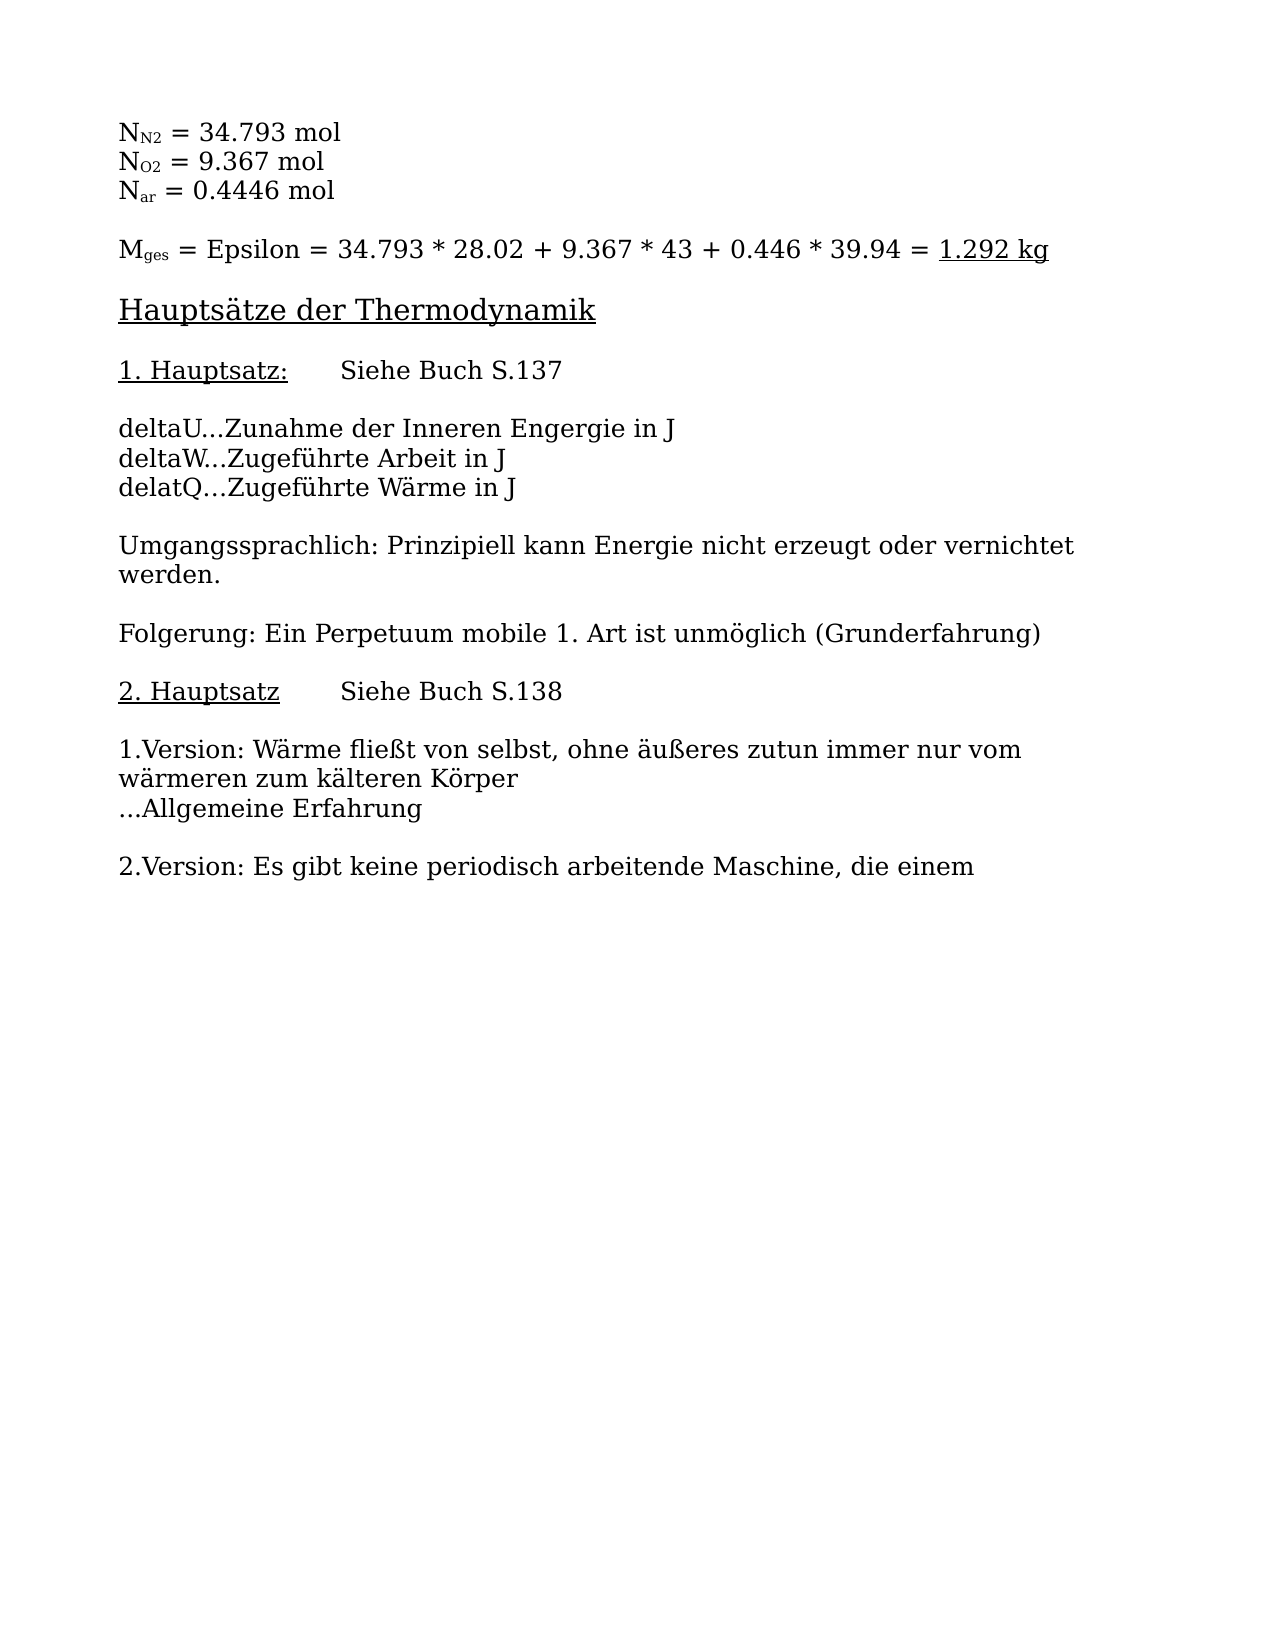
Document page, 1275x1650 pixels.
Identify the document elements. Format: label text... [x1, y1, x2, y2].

text deltaU...Zunahme der Inneren Engergie in J [118, 414, 1157, 444]
text 1.Version: Wärme fließt von selbst, ohne äußeres zutun immer nur vom wärmeren zum kälteren Körper [118, 735, 1157, 794]
text Hauptsätze der Thermodynamik [118, 293, 1157, 327]
text Mges = Epsilon = 34.793 * 28.02 + 9.367 * 43 + 0.446 * 39.94 = 1.292 kg [118, 235, 1157, 264]
text 2.Version: Es gibt keine periodisch arbeitende Maschine, die einem [118, 852, 1157, 881]
text 1. Hauptsatz: Siehe Buch S.137 [118, 356, 1157, 385]
text NO2 = 9.367 mol [118, 147, 1157, 176]
text 2. Hauptsatz Siehe Buch S.138 [118, 677, 1157, 706]
text Nar = 0.4446 mol [118, 176, 1157, 206]
text Folgerung: Ein Perpetuum mobile 1. Art ist unmöglich (Grunderfahrung) [118, 619, 1157, 648]
text NN2 = 34.793 mol [118, 118, 1157, 147]
text deltaW...Zugeführte Arbeit in J [118, 444, 1157, 473]
text delatQ…Zugeführte Wärme in J [118, 473, 1157, 502]
text ...Allgemeine Erfahrung [118, 794, 1157, 823]
text Umgangssprachlich: Prinzipiell kann Energie nicht erzeugt oder vernichtet werden. [118, 531, 1157, 589]
